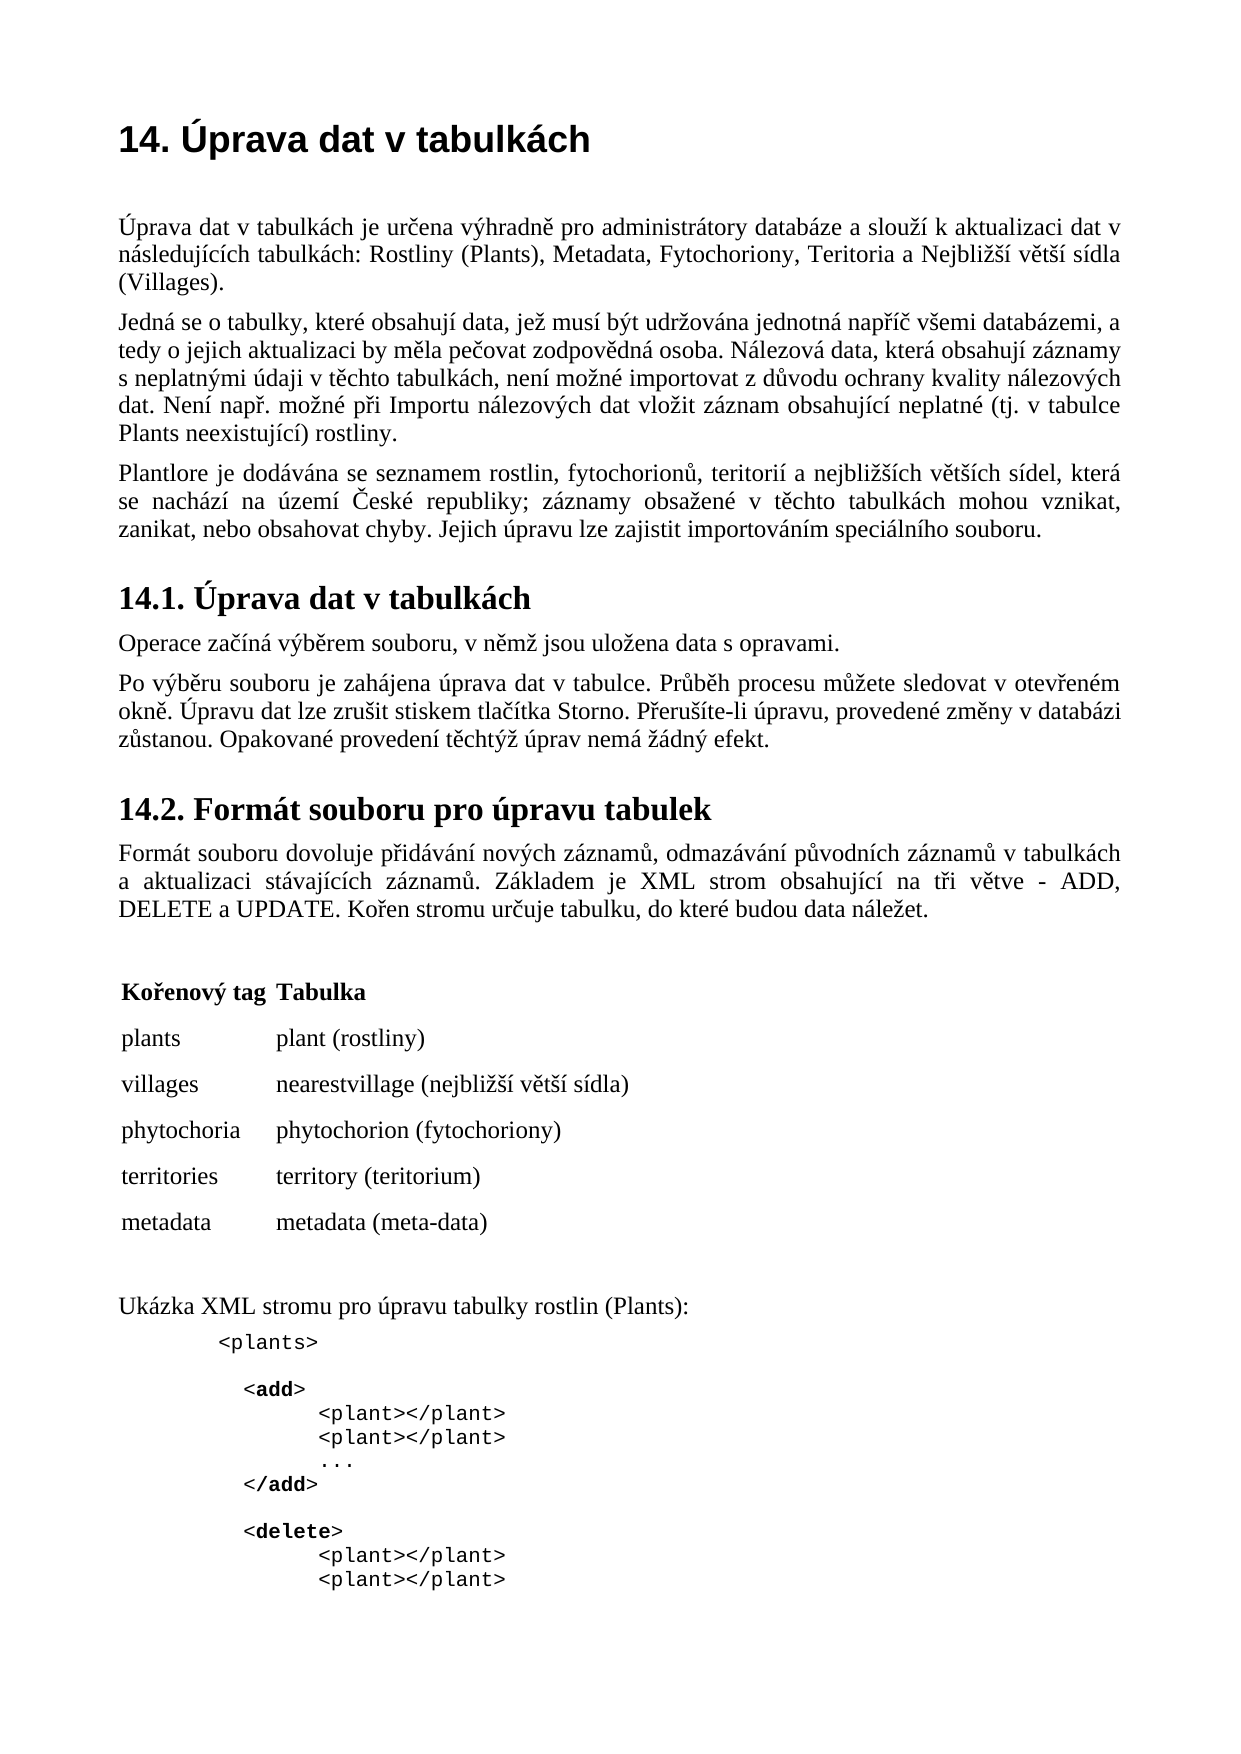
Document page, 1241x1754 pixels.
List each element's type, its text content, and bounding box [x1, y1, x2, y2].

table_cell nearestvillage (nejbližší větší sídla) [273, 1068, 646, 1113]
table_cell plants [118, 1021, 273, 1067]
table_cell villages [118, 1068, 273, 1113]
text Formát souboru dovoluje přidávání nových záznamů, odmazávání původních záznamů v tabulkách a aktualizaci stávajících záznamů. Základem je XML strom obsahující na tři větve - ADD, DELETE a UPDATE. Kořen stromu určuje tabulku, do které budou data náležet. [118, 839, 1122, 923]
text <plant></plant> [118, 1403, 1122, 1427]
table_cell metadata (meta-data) [273, 1206, 646, 1252]
text <plants> [118, 1332, 1122, 1356]
text <plant></plant> [118, 1545, 1122, 1568]
table_cell territory (teritorium) [273, 1160, 646, 1206]
table_header Kořenový tag [118, 975, 273, 1021]
text ... [118, 1450, 1122, 1474]
text </add> [118, 1474, 1122, 1498]
text Operace začíná výběrem souboru, v němž jsou uložena data s opravami. [118, 629, 1122, 657]
table_cell metadata [118, 1206, 273, 1252]
text Jedná se o tabulky, které obsahují data, jež musí být udržována jednotná napříč všemi databázemi, a tedy o jejich aktualizaci by měla pečovat zodpovědná osoba. Nálezová data, která obsahují záznamy s neplatnými údaji v těchto tabulkách, není možné importovat z důvodu ochrany kvality nálezových dat. Není např. možné při Importu nálezových dat vložit záznam obsahující neplatné (tj. v tabulce Plants neexistující) rostliny. [118, 308, 1122, 447]
table_header Tabulka [273, 975, 646, 1021]
text Po výběru souboru je zahájena úprava dat v tabulce. Průběh procesu můžete sledovat v otevřeném okně. Úpravu dat lze zrušit stiskem tlačítka Storno. Přerušíte-li úpravu, provedené změny v databázi zůstanou. Opakované provedení těchtýž úprav nemá žádný efekt. [118, 669, 1122, 753]
text Plantlore je dodávána se seznamem rostlin, fytochorionů, teritorií a nejbližších větších sídel, která se nachází na území České republiky; záznamy obsažené v těchto tabulkách mohou vznikat, zanikat, nebo obsahovat chyby. Jejich úpravu lze zajistit importováním speciálního souboru. [118, 459, 1122, 542]
text Ukázka XML stromu pro úpravu tabulky rostlin (Plants): [118, 1292, 1122, 1319]
table_cell phytochorion (fytochoriony) [273, 1114, 646, 1159]
subtitle 14. Úprava dat v tabulkách [118, 118, 1122, 160]
text <add> [118, 1379, 1122, 1403]
text <plant></plant> [118, 1427, 1122, 1450]
table_cell territories [118, 1160, 273, 1206]
subtitle 14.2. Formát souboru pro úpravu tabulek [118, 790, 1122, 827]
text <plant></plant> [118, 1568, 1122, 1592]
table_cell plant (rostliny) [273, 1021, 646, 1067]
subtitle 14.1. Úprava dat v tabulkách [118, 580, 1122, 617]
text Úprava dat v tabulkách je určena výhradně pro administrátory databáze a slouží k aktualizaci dat v následujících tabulkách: Rostliny (Plants), Metadata, Fytochoriony, Teritoria a Nejbližší větší sídla (Villages). [118, 213, 1122, 296]
table_cell phytochoria [118, 1114, 273, 1159]
text <delete> [118, 1521, 1122, 1545]
